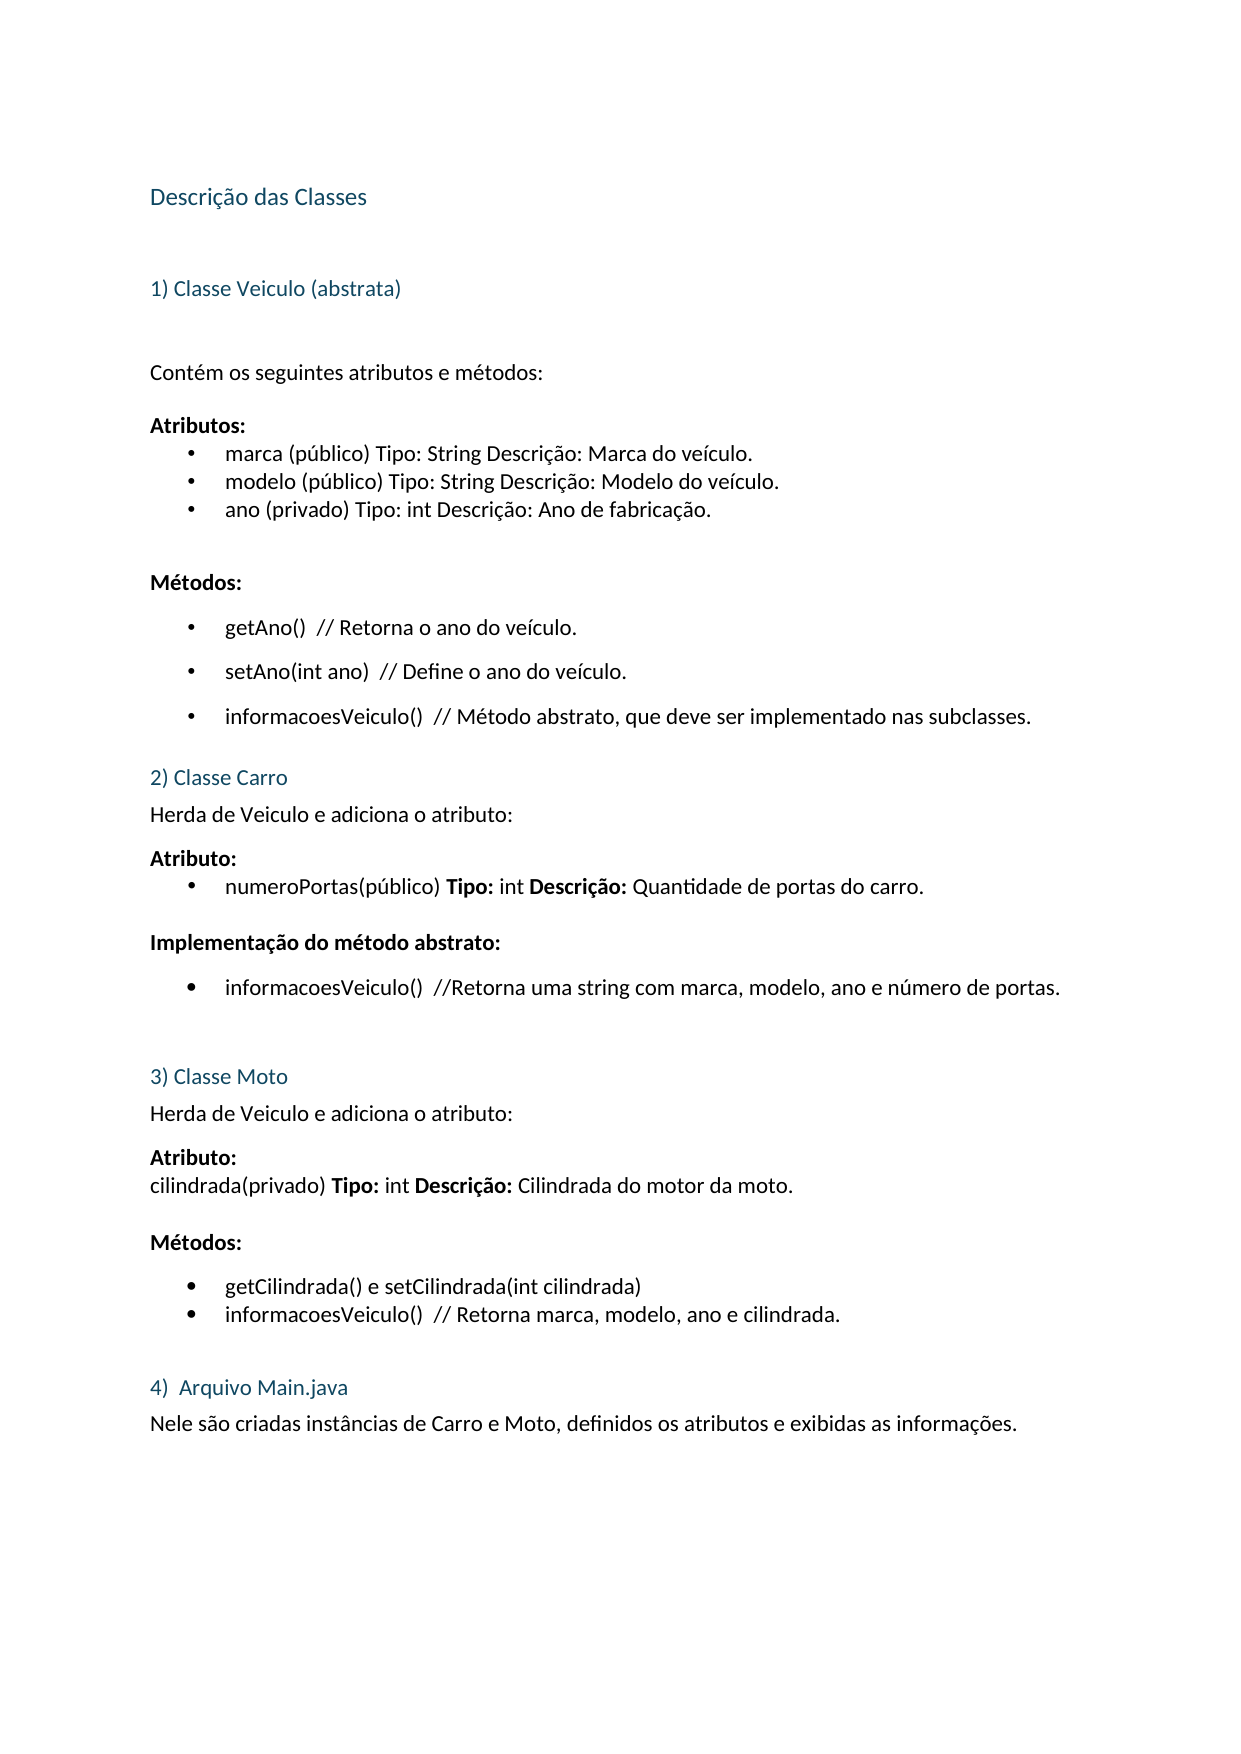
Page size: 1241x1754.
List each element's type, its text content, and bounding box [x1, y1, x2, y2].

list informacoesVeiculo() // Retorna marca, modelo, ano e cilindrada. [187, 1300, 1090, 1328]
list getCilindrada() e setCilindrada(int cilindrada) [187, 1272, 1090, 1300]
subtitle Descrição das Classes [150, 181, 1090, 212]
text Implementação do método abstrato: [150, 928, 1090, 956]
text Métodos: [150, 568, 1090, 596]
list ano (privado) Tipo: int Descrição: Ano de fabricação. [187, 495, 1090, 523]
subtitle 2) Classe Carro [150, 763, 1090, 791]
text Métodos: [150, 1228, 1090, 1256]
text Atributo: [150, 844, 1090, 872]
list numeroPortas(público) Tipo: int Descrição: Quantidade de portas do carro. [187, 872, 1090, 900]
text Atributo: [150, 1143, 1090, 1172]
text Nele são criadas instâncias de Carro e Moto, definidos os atributos e exibidas as informações. [150, 1409, 1090, 1437]
text Herda de Veiculo e adiciona o atributo: [150, 1099, 1090, 1127]
list getAno() // Retorna o ano do veículo. [187, 613, 1090, 641]
list informacoesVeiculo() //Retorna uma string com marca, modelo, ano e número de portas. [187, 973, 1090, 1001]
list informacoesVeiculo() // Método abstrato, que deve ser implementado nas subclasses. [187, 702, 1090, 730]
text cilindrada(privado) Tipo: int Descrição: Cilindrada do motor da moto. [150, 1172, 1090, 1199]
text Atributos: [150, 411, 1090, 439]
text Herda de Veiculo e adiciona o atributo: [150, 800, 1090, 828]
list marca (público) Tipo: String Descrição: Marca do veículo. [187, 439, 1090, 467]
list modelo (público) Tipo: String Descrição: Modelo do veículo. [187, 467, 1090, 495]
list setAno(int ano) // Define o ano do veículo. [187, 657, 1090, 685]
subtitle 3) Classe Moto [150, 1062, 1090, 1091]
subtitle 1) Classe Veiculo (abstrata) [150, 274, 1090, 302]
subtitle 4) Arquivo Main.java [150, 1373, 1090, 1401]
text Contém os seguintes atributos e métodos: [150, 358, 1090, 386]
